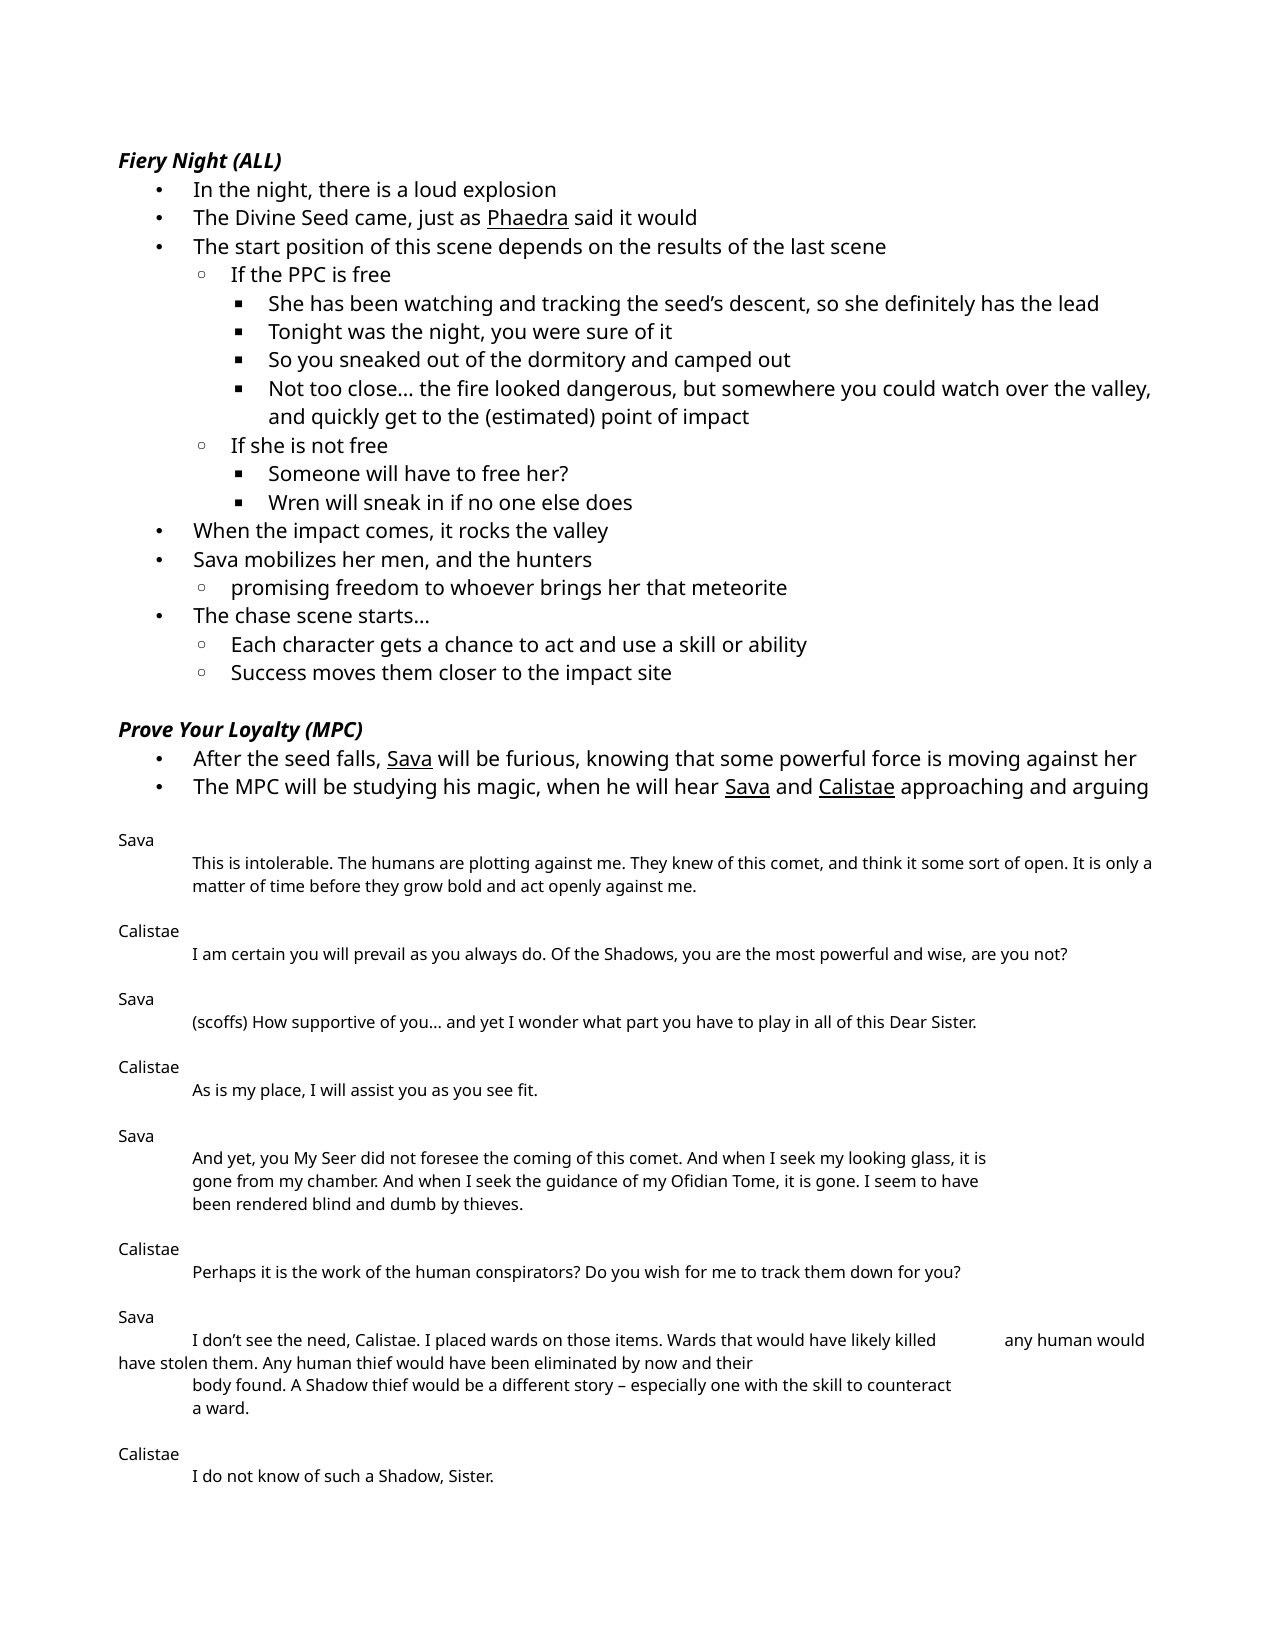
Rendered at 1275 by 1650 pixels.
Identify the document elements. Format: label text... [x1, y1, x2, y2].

text body found. A Shadow thief would be a different story – especially one with the skill to counteract [118, 1374, 1157, 1397]
list Someone will have to free her? [231, 459, 1157, 488]
list If the PPC is free [193, 260, 1157, 289]
text gone from my chamber. And when I seek the guidance of my Ofidian Tome, it is gone. I seem to have [118, 1170, 1157, 1192]
list The MPC will be studying his magic, when he will hear Sava and Calistae approaching and arguing [156, 772, 1157, 801]
list She has been watching and tracking the seed’s descent, so she definitely has the lead [231, 289, 1157, 317]
text I do not know of such a Shadow, Sister. [118, 1465, 1157, 1488]
text Calistae [118, 1442, 1157, 1465]
text Sava [118, 1306, 1157, 1329]
list After the seed falls, Sava will be furious, knowing that some powerful force is moving against her [156, 744, 1157, 772]
text Calistae [118, 1238, 1157, 1261]
list In the night, there is a loud explosion [156, 175, 1157, 203]
list Success moves them closer to the impact site [193, 658, 1157, 687]
list So you sneaked out of the dormitory and camped out [231, 346, 1157, 374]
list promising freedom to whoever brings her that meteorite [193, 573, 1157, 602]
text been rendered blind and dumb by thieves. [118, 1192, 1157, 1215]
text (scoffs) How supportive of you… and yet I wonder what part you have to play in all of this Dear Sister. [118, 1011, 1157, 1033]
text As is my place, I will assist you as you see fit. [118, 1079, 1157, 1102]
text Perhaps it is the work of the human conspirators? Do you wish for me to track them down for you? [118, 1261, 1157, 1283]
text And yet, you My Seer did not foresee the coming of this comet. And when I seek my looking glass, it is [118, 1147, 1157, 1170]
list If she is not free [193, 431, 1157, 459]
list The start position of this scene depends on the results of the last scene [156, 232, 1157, 260]
list The Divine Seed came, just as Phaedra said it would [156, 203, 1157, 232]
text Calistae [118, 1056, 1157, 1079]
text Sava [118, 829, 1157, 852]
text Prove Your Loyalty (MPC) [118, 715, 1157, 744]
list Each character gets a chance to act and use a skill or ability [193, 630, 1157, 658]
list The chase scene starts… [156, 602, 1157, 630]
text Fiery Night (ALL) [118, 147, 1157, 175]
list Not too close… the fire looked dangerous, but somewhere you could watch over the valley, and quickly get to the (estimated) point of impact [231, 374, 1157, 431]
list When the impact comes, it rocks the valley [156, 516, 1157, 545]
list Wren will sneak in if no one else does [231, 488, 1157, 516]
text a ward. [118, 1397, 1157, 1419]
text Sava [118, 1124, 1157, 1147]
list Sava mobilizes her men, and the hunters [156, 545, 1157, 573]
text This is intolerable. The humans are plotting against me. They knew of this comet, and think it some sort of open. It is only a matter of time before they grow bold and act openly against me. [192, 852, 1157, 897]
text I don’t see the need, Calistae. I placed wards on those items. Wards that would have likely killed any human would have stolen them. Any human thief would have been eliminated by now and their [118, 1329, 1157, 1374]
text I am certain you will prevail as you always do. Of the Shadows, you are the most powerful and wise, are you not? [192, 943, 1157, 965]
text Calistae [118, 920, 1157, 943]
text Sava [118, 988, 1157, 1011]
list Tonight was the night, you were sure of it [231, 317, 1157, 346]
